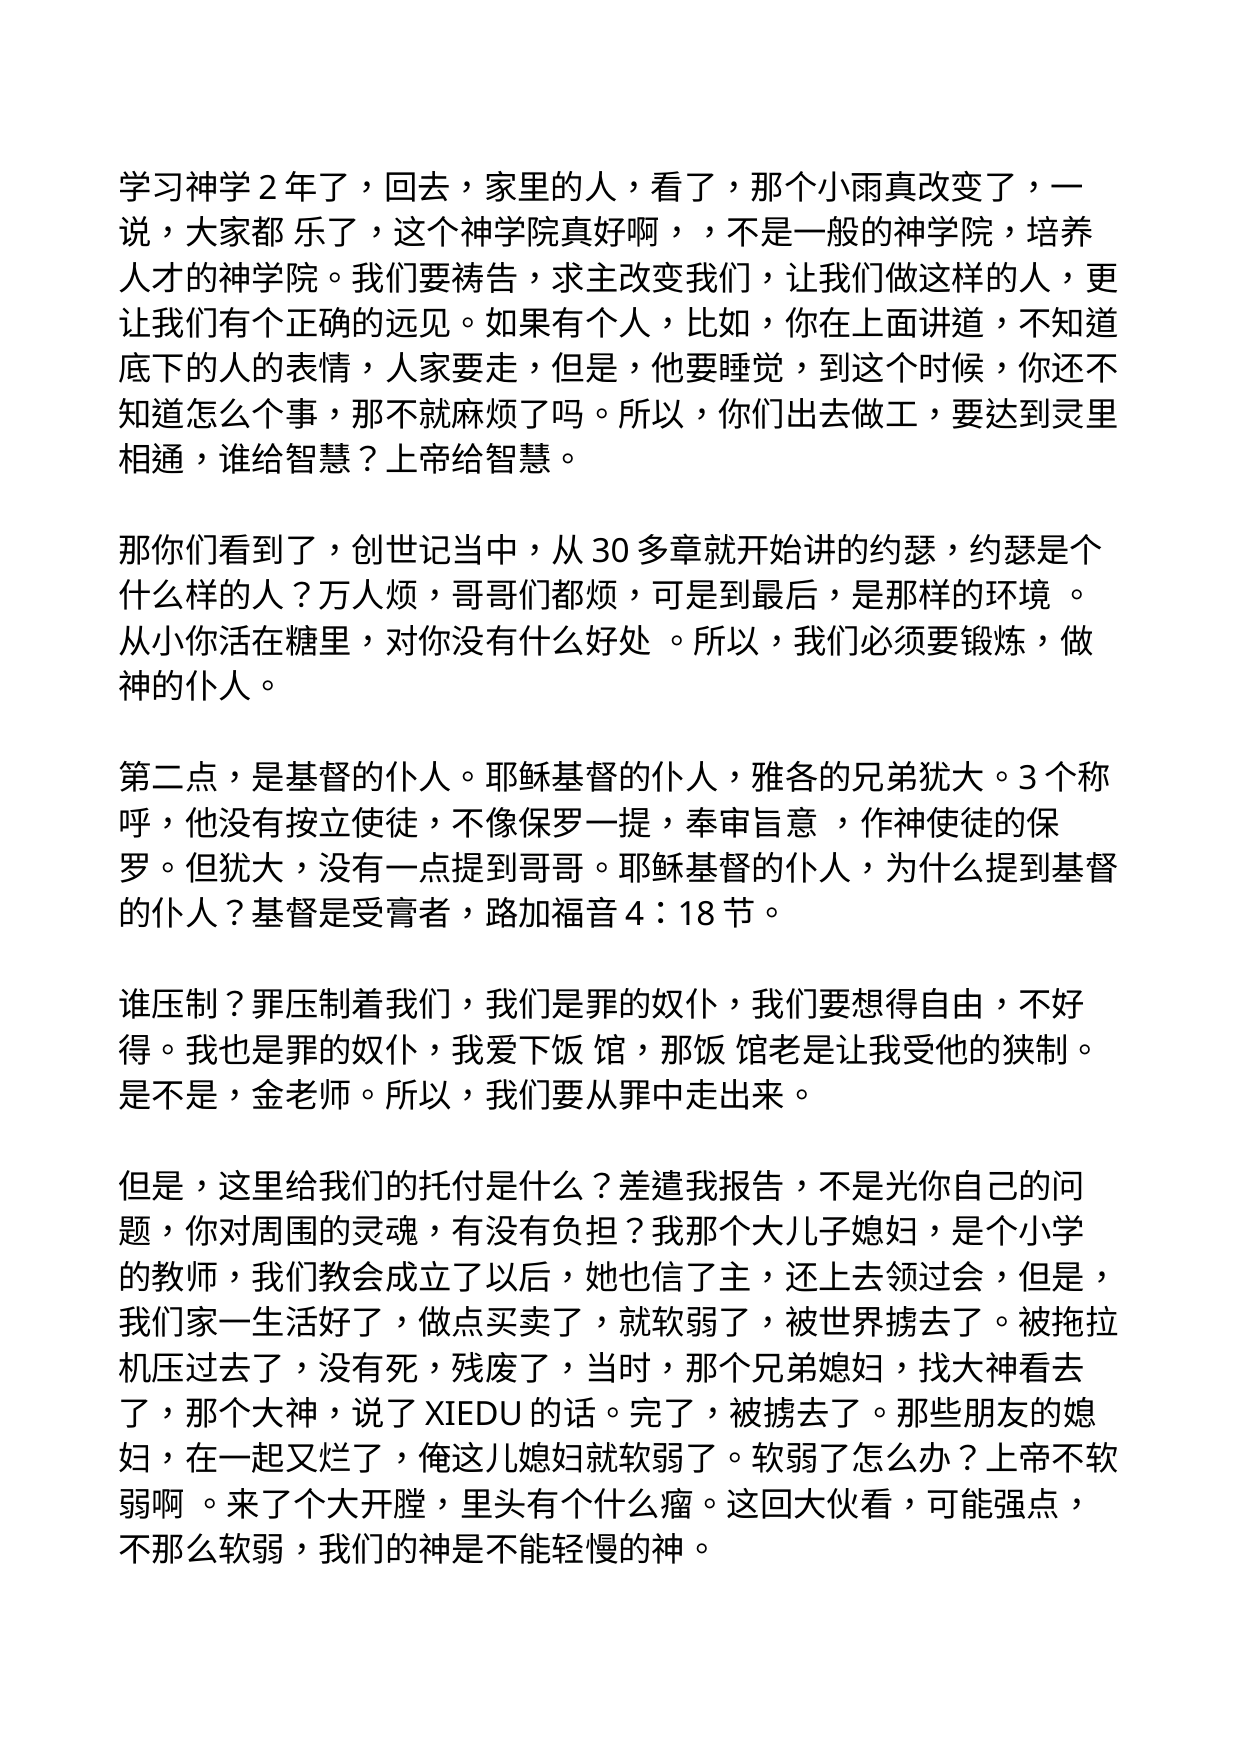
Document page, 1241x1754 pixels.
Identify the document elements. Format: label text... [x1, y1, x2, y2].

text 谁压制？罪压制着我们，我们是罪的奴仆，我们要想得自由，不好得。我也是罪的奴仆，我爱下饭 馆，那饭 馆老是让我受他的狭制。是不是，金老师。所以，我们要从罪中走出来。 [118, 981, 1122, 1117]
text 但是，这里给我们的托付是什么？差遣我报告，不是光你自己的问题，你对周围的灵魂，有没有负担？我那个大儿子媳妇，是个小学 的教师，我们教会成立了以后，她也信了主，还上去领过会，但是，我们家一生活好了，做点买卖了，就软弱了，被世界掳去了。被拖拉机压过去了，没有死，残废了，当时，那个兄弟媳妇，找大神看去了，那个大神，说了XIEDU的话。完了，被掳去了。那些朋友的媳妇，在一起又烂了，俺这儿媳妇就软弱了。软弱了怎么办？上帝不软弱啊 。来了个大开膛，里头有个什么瘤。这回大伙看，可能强点，不那么软弱，我们的神是不能轻慢的神。 [118, 1163, 1122, 1571]
text 学习神学2年了，回去，家里的人，看了，那个小雨真改变了，一说，大家都 乐了，这个神学院真好啊，，不是一般的神学院，培养人才的神学院。我们要祷告，求主改变我们，让我们做这样的人，更让我们有个正确的远见。如果有个人，比如，你在上面讲道，不知道底下的人的表情，人家要走，但是，他要睡觉，到这个时候，你还不知道怎么个事，那不就麻烦了吗。所以，你们出去做工，要达到灵里相通，谁给智慧？上帝给智慧。 [118, 163, 1122, 481]
text 第二点，是基督的仆人。耶稣基督的仆人，雅各的兄弟犹大。3个称呼，他没有按立使徒，不像保罗一提，奉审旨意 ，作神使徒的保罗。但犹大，没有一点提到哥哥。耶稣基督的仆人，为什么提到基督的仆人？基督是受膏者，路加福音4：18节。 [118, 754, 1122, 936]
text 那你们看到了，创世记当中，从30多章就开始讲的约瑟，约瑟是个什么样的人？万人烦，哥哥们都烦，可是到最后，是那样的环境 。从小你活在糖里，对你没有什么好处 。所以，我们必须要锻炼，做神的仆人。 [118, 527, 1122, 708]
